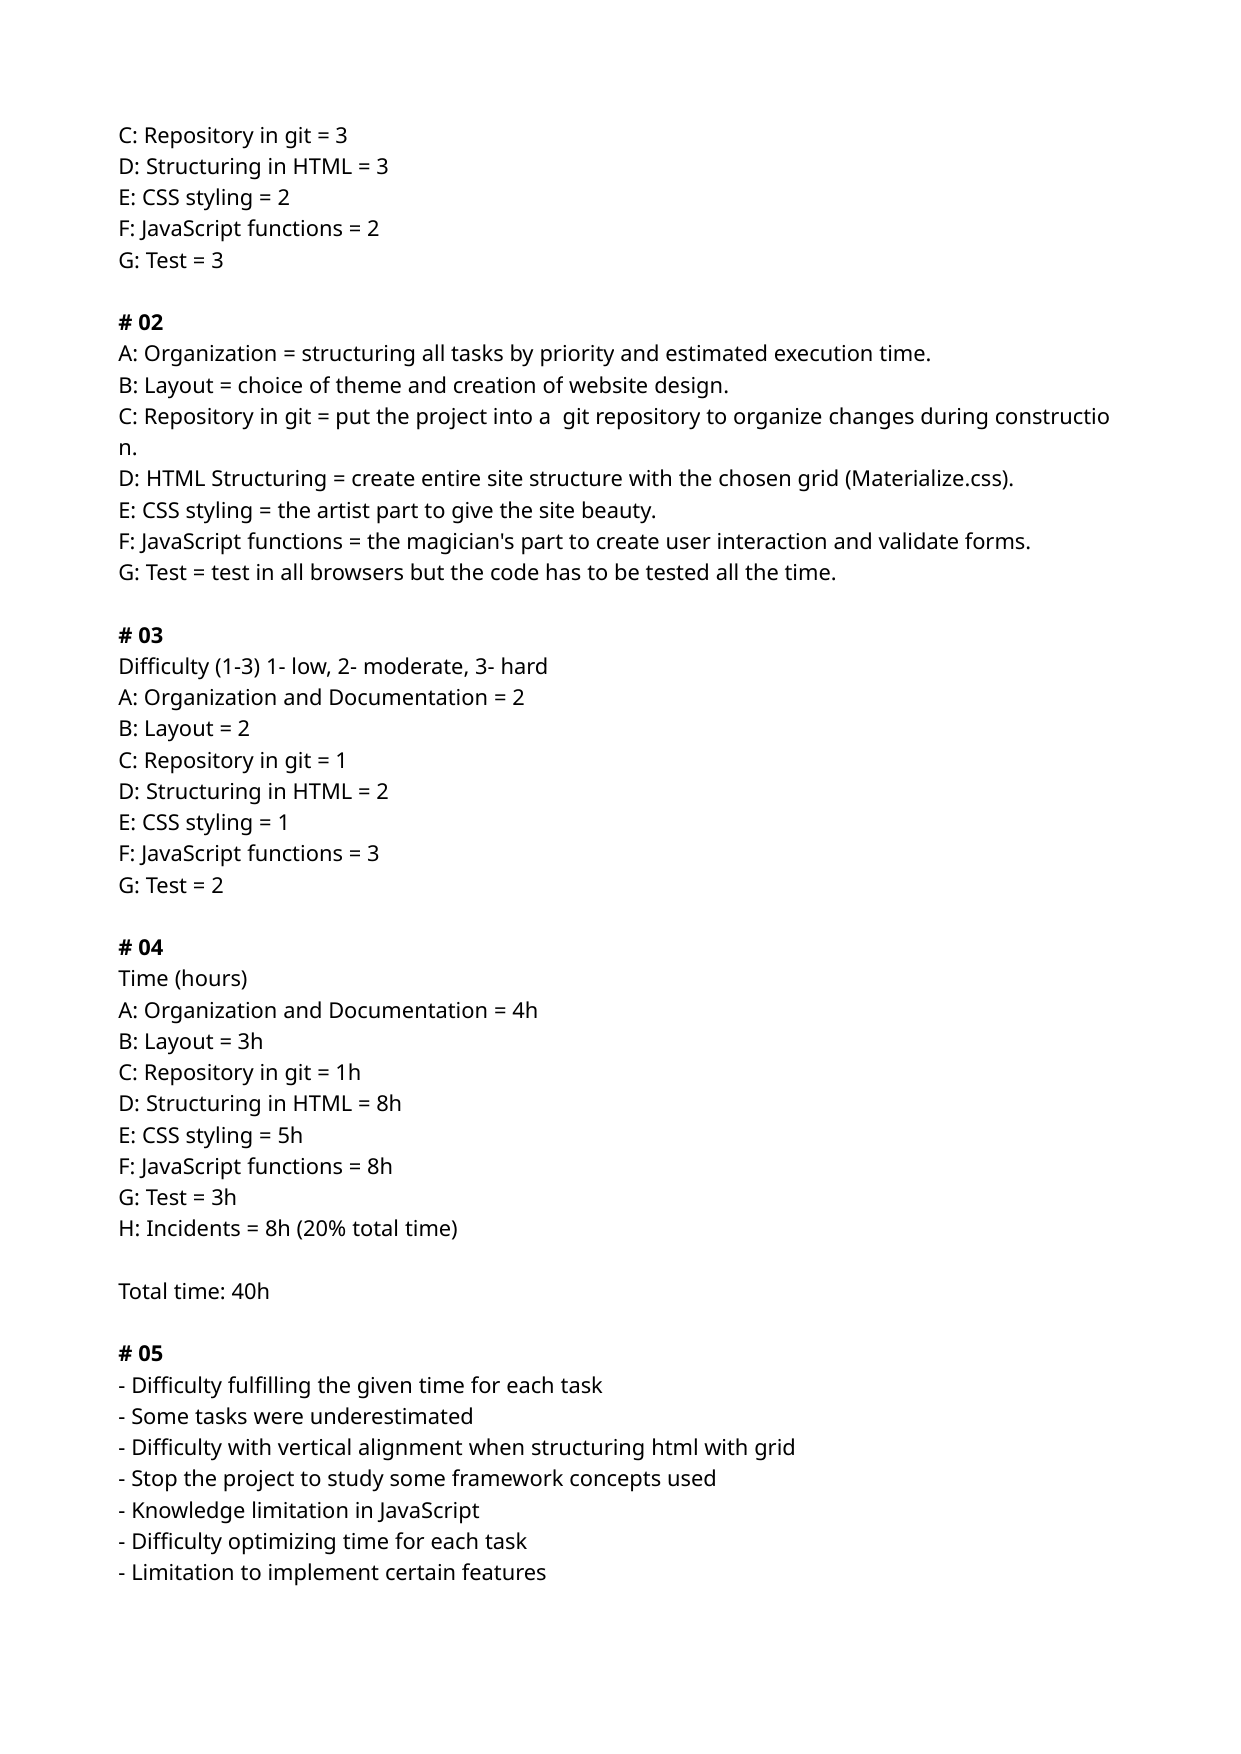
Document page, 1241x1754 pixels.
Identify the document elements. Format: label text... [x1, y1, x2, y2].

text # 05 [118, 1337, 1122, 1368]
text H: Incidents = 8h (20% total time) [118, 1212, 1122, 1243]
text G: Test = 2 [118, 868, 1122, 899]
text - Limitation to implement certain features [118, 1556, 1122, 1587]
text B: Layout = choice of theme and creation of website design. [118, 368, 1122, 399]
text A: Organization and Documentation = 4h [118, 993, 1122, 1024]
text # 03 [118, 618, 1122, 649]
text G: Test = test in all browsers but the code has to be tested all the time. [118, 556, 1122, 587]
text B: Layout = 3h [118, 1024, 1122, 1056]
text C: Repository in git = 1 [118, 743, 1122, 774]
text D: Structuring in HTML = 2 [118, 774, 1122, 806]
text D: Structuring in HTML = 8h [118, 1087, 1122, 1118]
text - Difficulty optimizing time for each task [118, 1524, 1122, 1556]
text - Difficulty fulfilling the given time for each task [118, 1368, 1122, 1399]
text F: JavaScript functions = 3 [118, 837, 1122, 868]
text Time (hours) [118, 962, 1122, 993]
text # 04 [118, 931, 1122, 962]
text F: JavaScript functions = the magician's part to create user interaction and validate forms. [118, 524, 1122, 556]
text A: Organization and Documentation = 2 [118, 681, 1122, 712]
text Difficulty (1-3) 1- low, 2- moderate, 3- hard [118, 649, 1122, 681]
text C: Repository in git = 1h [118, 1056, 1122, 1087]
text E: CSS styling = 5h [118, 1118, 1122, 1149]
text D: HTML Structuring = create entire site structure with the chosen grid (Materialize.css). [118, 462, 1122, 493]
text D: Structuring in HTML = 3 [118, 149, 1122, 181]
text - Difficulty with vertical alignment when structuring html with grid [118, 1431, 1122, 1462]
text C: Repository in git = put the project into a git repository to organize changes during construction. [118, 399, 1122, 462]
text F: JavaScript functions = 2 [118, 212, 1122, 243]
text E: CSS styling = 1 [118, 806, 1122, 837]
text - Stop the project to study some framework concepts used [118, 1462, 1122, 1493]
text F: JavaScript functions = 8h [118, 1149, 1122, 1181]
text - Knowledge limitation in JavaScript [118, 1493, 1122, 1524]
text G: Test = 3h [118, 1181, 1122, 1212]
text E: CSS styling = the artist part to give the site beauty. [118, 493, 1122, 524]
text - Some tasks were underestimated [118, 1399, 1122, 1431]
text A: Organization = structuring all tasks by priority and estimated execution time. [118, 337, 1122, 368]
text E: CSS styling = 2 [118, 181, 1122, 212]
text B: Layout = 2 [118, 712, 1122, 743]
text C: Repository in git = 3 [118, 118, 1122, 149]
text # 02 [118, 306, 1122, 337]
text G: Test = 3 [118, 243, 1122, 274]
text Total time: 40h [118, 1274, 1122, 1306]
